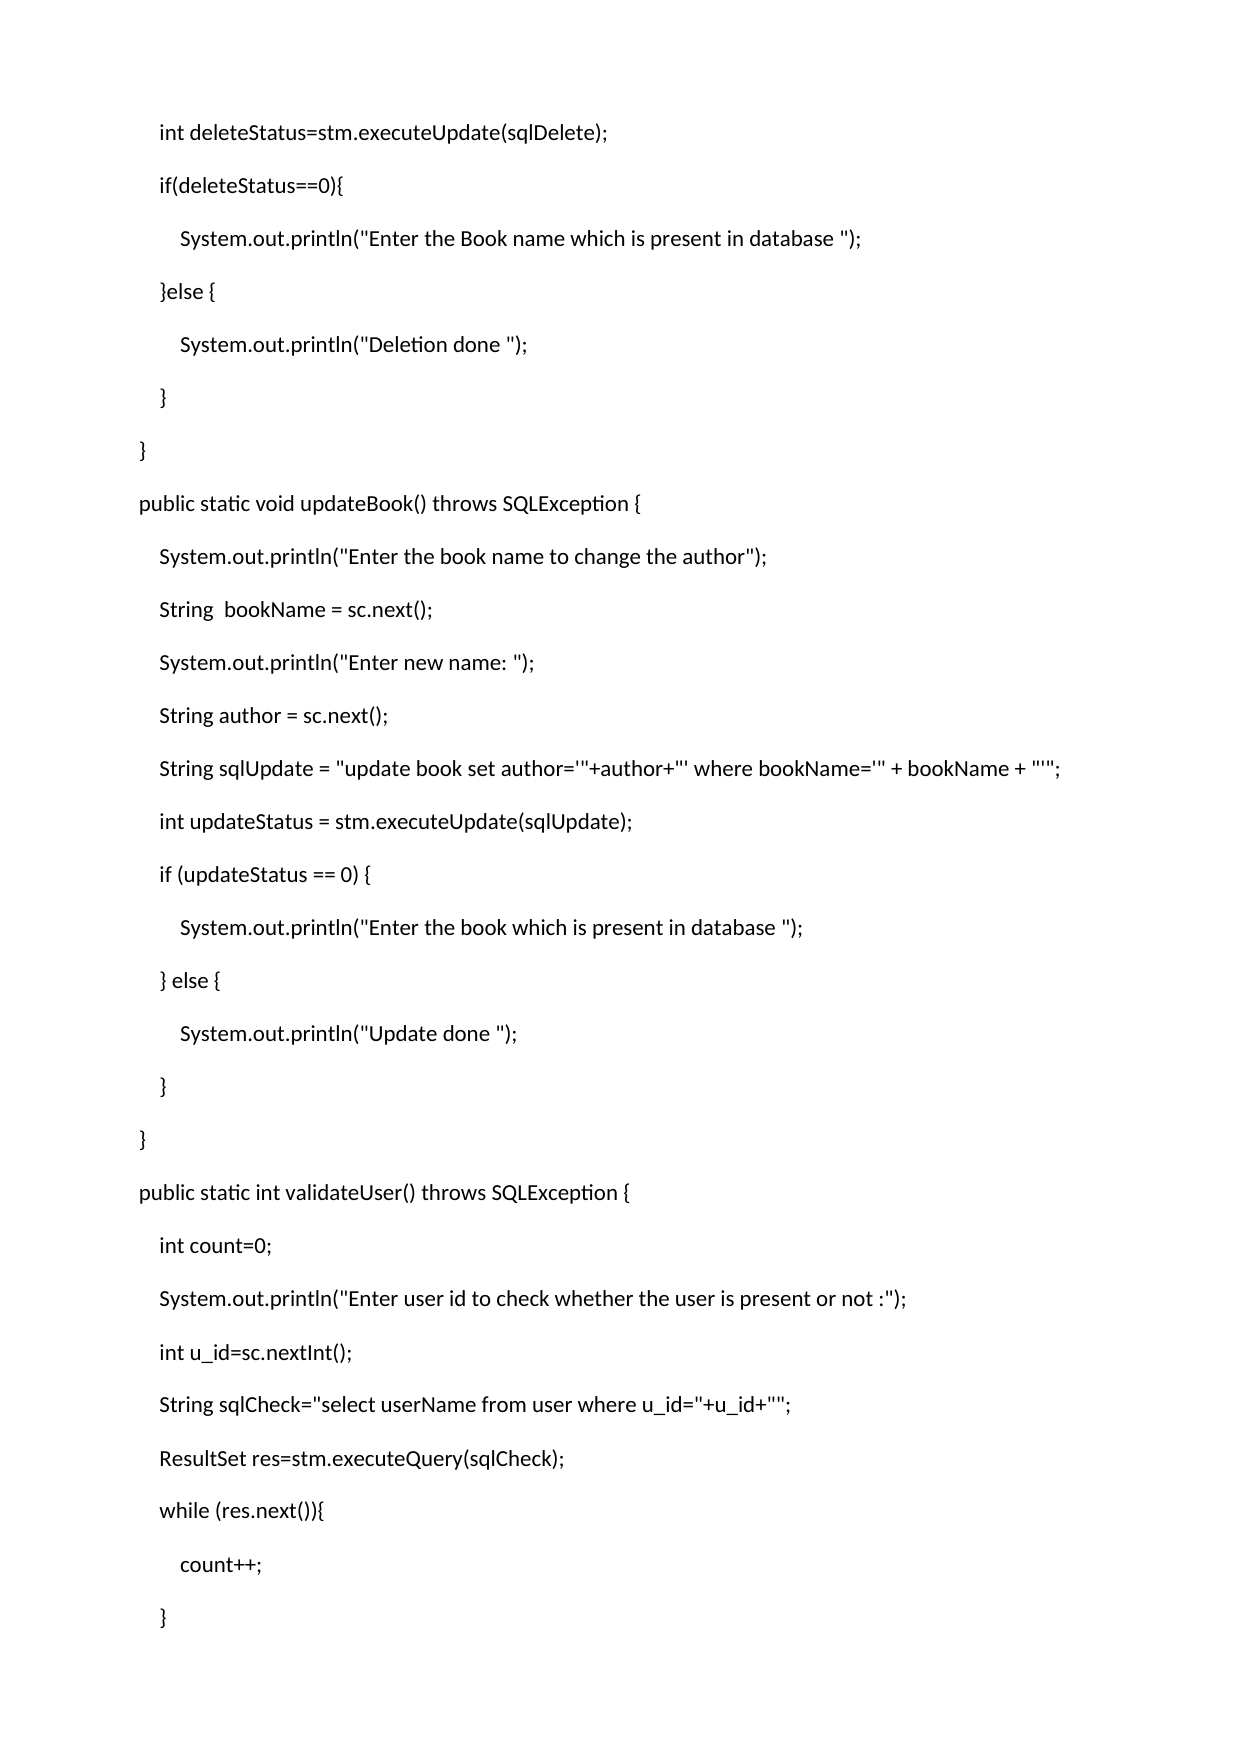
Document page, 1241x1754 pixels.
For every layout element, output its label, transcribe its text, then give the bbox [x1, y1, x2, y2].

text System.out.println("Enter the book which is present in database "); [118, 913, 1122, 941]
text } [118, 1126, 1122, 1153]
text if (updateStatus == 0) { [118, 860, 1122, 888]
text count++; [118, 1550, 1122, 1578]
text System.out.println("Enter user id to check whether the user is present or not :"); [118, 1284, 1122, 1313]
text System.out.println("Enter the book name to change the author"); [118, 542, 1122, 570]
text System.out.println("Enter new name: "); [118, 648, 1122, 676]
text } [118, 383, 1122, 411]
text String sqlCheck="select userName from user where u_id="+u_id+""; [118, 1391, 1122, 1419]
text if(deleteStatus==0){ [118, 171, 1122, 199]
text } [118, 1072, 1122, 1101]
text } [118, 436, 1122, 464]
text String author = sc.next(); [118, 701, 1122, 729]
text public static int validateUser() throws SQLException { [118, 1178, 1122, 1207]
text int u_id=sc.nextInt(); [118, 1338, 1122, 1366]
text } [118, 1603, 1122, 1631]
text String bookName = sc.next(); [118, 595, 1122, 623]
text System.out.println("Enter the Book name which is present in database "); [118, 224, 1122, 252]
text int deleteStatus=stm.executeUpdate(sqlDelete); [118, 118, 1122, 146]
text int updateStatus = stm.executeUpdate(sqlUpdate); [118, 807, 1122, 835]
text }else { [118, 277, 1122, 305]
text System.out.println("Update done "); [118, 1019, 1122, 1047]
text String sqlUpdate = "update book set author='"+author+"' where bookName='" + bookName + "'"; [118, 754, 1122, 782]
text int count=0; [118, 1232, 1122, 1259]
text System.out.println("Deletion done "); [118, 330, 1122, 358]
text while (res.next()){ [118, 1497, 1122, 1525]
text public static void updateBook() throws SQLException { [118, 489, 1122, 517]
text ResultSet res=stm.executeQuery(sqlCheck); [118, 1444, 1122, 1472]
text } else { [118, 966, 1122, 994]
